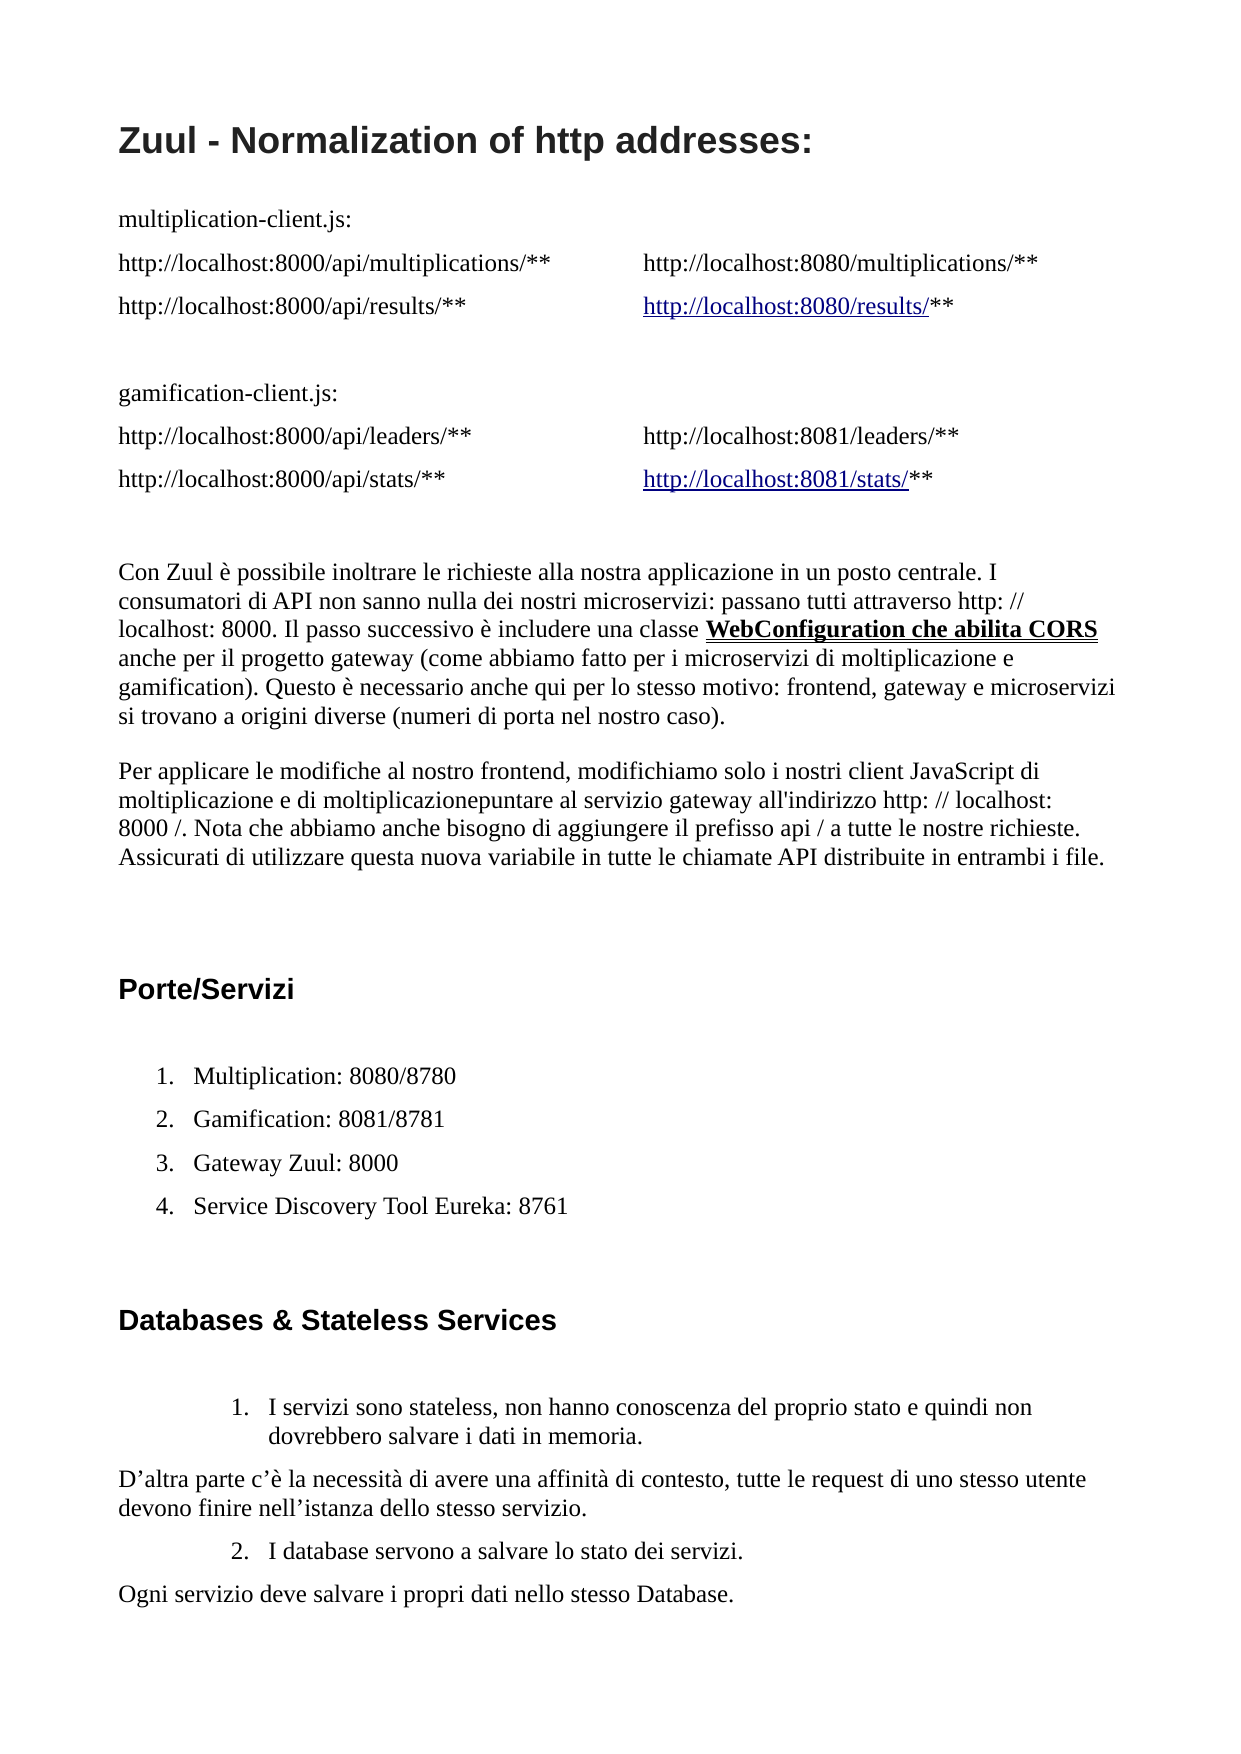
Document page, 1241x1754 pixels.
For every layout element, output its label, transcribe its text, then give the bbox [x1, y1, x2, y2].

text http://localhost:8000/api/results/** http://localhost:8080/results/** [118, 291, 1122, 320]
text Per applicare le modifiche al nostro frontend, modifichiamo solo i nostri client JavaScript di moltiplicazione e di moltiplicazionepuntare al servizio gateway all'indirizzo http: // localhost: 8000 /. Nota che abbiamo anche bisogno di aggiungere il prefisso api / a tutte le nostre richieste. Assicurati di utilizzare questa nuova variabile in tutte le chiamate API distribuite in entrambi i file. [118, 756, 1122, 871]
text http://localhost:8000/api/leaders/** http://localhost:8081/leaders/** [118, 421, 1122, 450]
text D’altra parte c’è la necessità di avere una affinità di contesto, tutte le request di uno stesso utente devono finire nell’istanza dello stesso servizio. [118, 1464, 1122, 1522]
list Gamification: 8081/8781 [156, 1104, 1122, 1133]
list Multiplication: 8080/8780 [156, 1061, 1122, 1090]
subtitle Porte/Servizi [118, 972, 1122, 1005]
list I database servono a salvare lo stato dei servizi. [231, 1536, 1122, 1565]
subtitle Databases & Stateless Services [118, 1303, 1122, 1336]
text multiplication-client.js: [118, 204, 1122, 233]
list Gateway Zuul: 8000 [156, 1148, 1122, 1176]
text Con Zuul è possibile inoltrare le richieste alla nostra applicazione in un posto centrale. I consumatori di API non sanno nulla dei nostri microservizi: passano tutti attraverso http: // localhost: 8000. Il passo successivo è includere una classe WebConfiguration che abilita CORS anche per il progetto gateway (come abbiamo fatto per i microservizi di moltiplicazione e gamification). Questo è necessario anche qui per lo stesso motivo: frontend, gateway e microservizi si trovano a origini diverse (numeri di porta nel nostro caso). [118, 557, 1122, 729]
text Ogni servizio deve salvare i propri dati nello stesso Database. [118, 1579, 1122, 1608]
text http://localhost:8000/api/stats/** http://localhost:8081/stats/** [118, 464, 1122, 493]
list I servizi sono stateless, non hanno conoscenza del proprio stato e quindi non dovrebbero salvare i dati in memoria. [231, 1392, 1122, 1449]
text Zuul - Normalization of http addresses: [118, 118, 1122, 161]
list Service Discovery Tool Eureka: 8761 [156, 1191, 1122, 1220]
text http://localhost:8000/api/multiplications/** http://localhost:8080/multiplications/** [118, 248, 1122, 276]
text gamification-client.js: [118, 378, 1122, 406]
